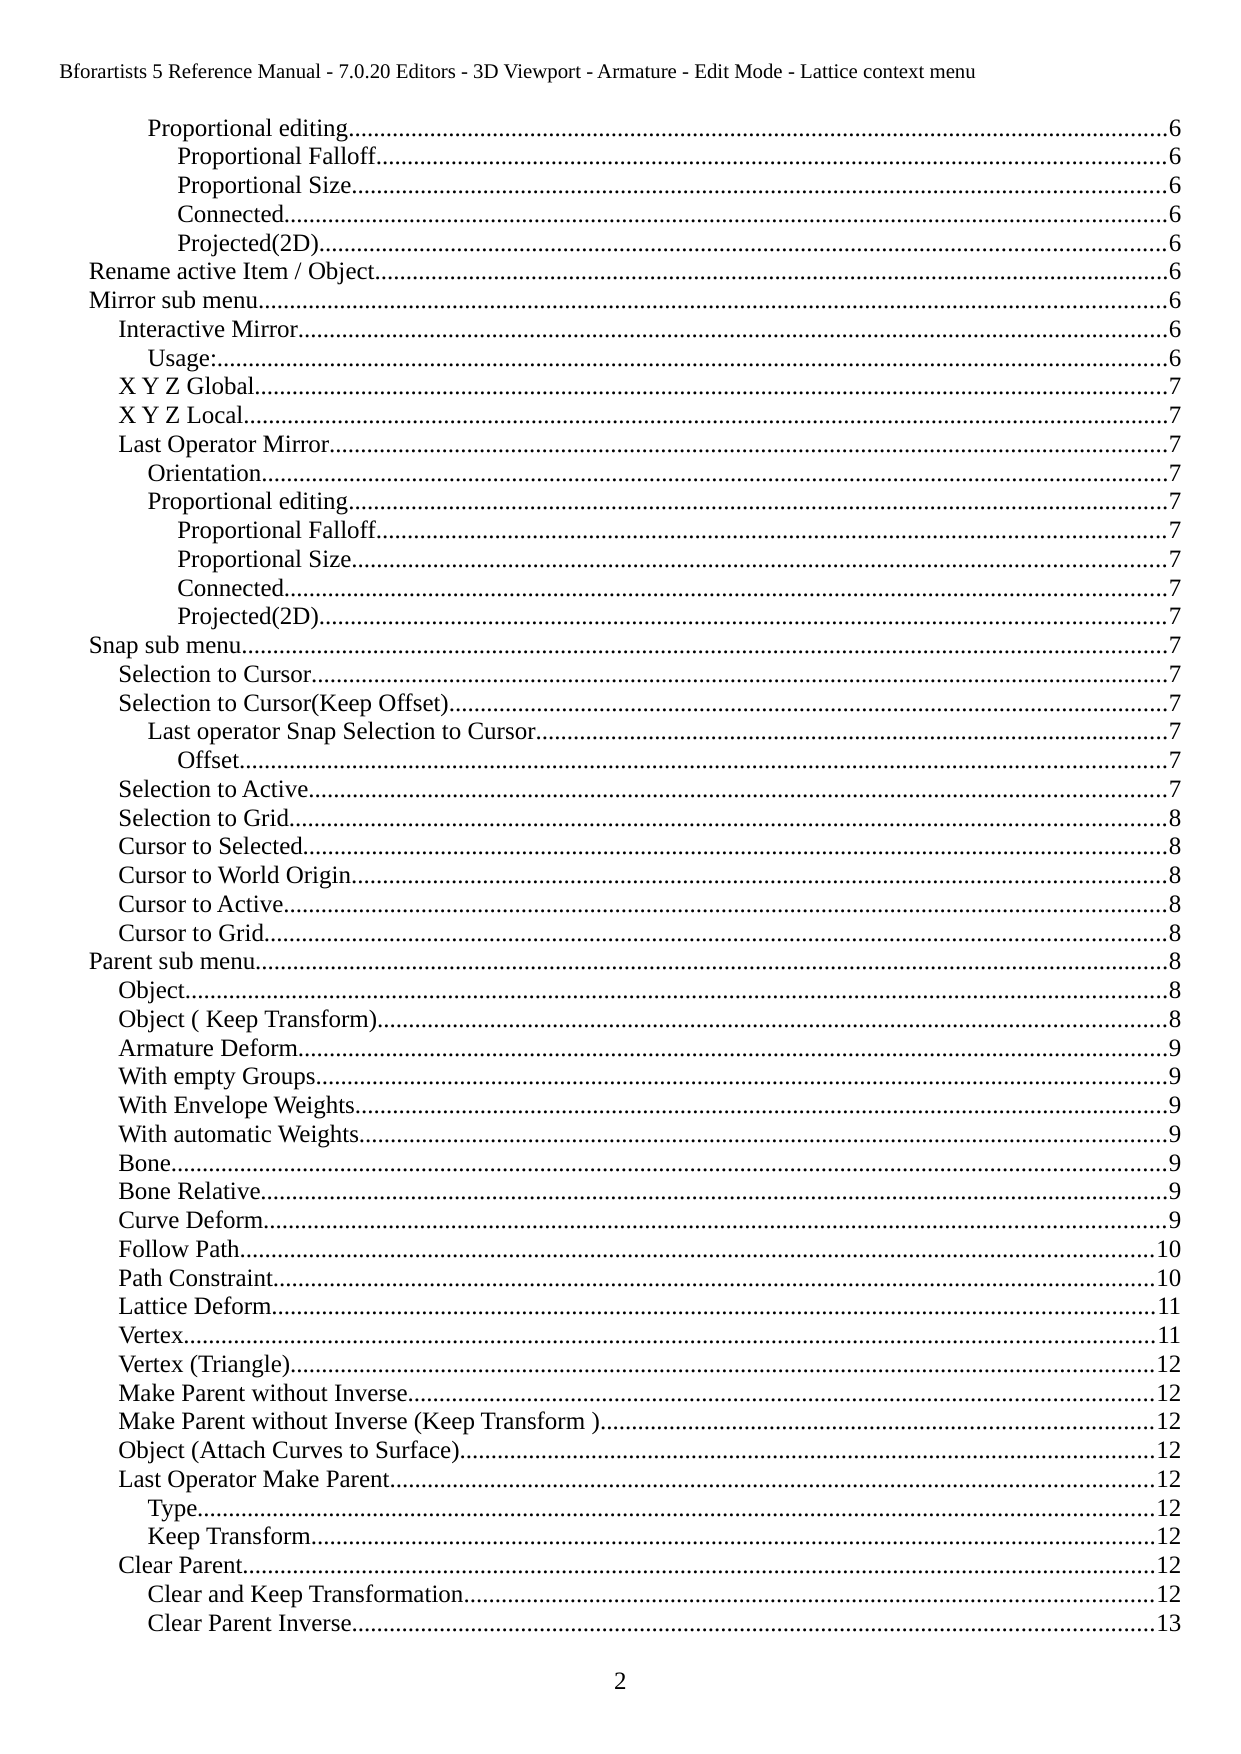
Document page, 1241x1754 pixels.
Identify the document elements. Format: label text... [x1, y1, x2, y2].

text Selection to Cursor 7 [118, 659, 1181, 688]
text Keep Transform 12 [147, 1521, 1181, 1550]
text Armature Deform 9 [118, 1033, 1181, 1061]
text Object ( Keep Transform) 8 [118, 1004, 1181, 1033]
text Path Constraint 10 [118, 1263, 1181, 1291]
text Interactive Mirror 6 [118, 314, 1181, 343]
text X Y Z Global 7 [118, 371, 1181, 400]
text Last operator Snap Selection to Cursor 7 [147, 716, 1181, 745]
text Vertex (Triangle) 12 [118, 1349, 1181, 1378]
text Follow Path 10 [118, 1234, 1181, 1263]
text Proportional Size 6 [177, 170, 1181, 199]
text X Y Z Local 7 [118, 400, 1181, 429]
text Type 12 [147, 1493, 1181, 1521]
text Vertex 11 [118, 1320, 1181, 1349]
text Proportional editing 6 [147, 113, 1181, 141]
text Cursor to World Origin 8 [118, 860, 1181, 889]
text Proportional Falloff 6 [177, 141, 1181, 170]
text Clear and Keep Transformation 12 [147, 1579, 1181, 1608]
text Rename active Item / Object 6 [88, 256, 1181, 285]
text Snap sub menu 7 [88, 630, 1181, 659]
text With empty Groups 9 [118, 1061, 1181, 1090]
text Projected(2D) 6 [177, 228, 1181, 256]
text Projected(2D) 7 [177, 601, 1181, 630]
text Cursor to Selected 8 [118, 831, 1181, 860]
text Usage: 6 [147, 343, 1181, 371]
text Cursor to Grid 8 [118, 918, 1181, 946]
text Object (Attach Curves to Surface) 12 [118, 1435, 1181, 1464]
text Offset 7 [177, 745, 1181, 774]
text Proportional Size 7 [177, 544, 1181, 573]
text Curve Deform 9 [118, 1205, 1181, 1234]
text Orientation 7 [147, 458, 1181, 486]
text With automatic Weights 9 [118, 1119, 1181, 1148]
text Mirror sub menu 6 [88, 285, 1181, 314]
text Proportional Falloff 7 [177, 515, 1181, 544]
text With Envelope Weights 9 [118, 1090, 1181, 1119]
text Bone 9 [118, 1148, 1181, 1176]
text Connected 7 [177, 573, 1181, 601]
text Make Parent without Inverse 12 [118, 1378, 1181, 1406]
text Object 8 [118, 975, 1181, 1004]
text Clear Parent 12 [118, 1550, 1181, 1579]
text Proportional editing 7 [147, 486, 1181, 515]
text Selection to Grid 8 [118, 803, 1181, 831]
text Lattice Deform 11 [118, 1291, 1181, 1320]
text Selection to Cursor(Keep Offset) 7 [118, 688, 1181, 716]
text Parent sub menu 8 [88, 946, 1181, 975]
text Selection to Active 7 [118, 774, 1181, 803]
text Last Operator Mirror 7 [118, 429, 1181, 458]
text Bone Relative 9 [118, 1176, 1181, 1205]
text Cursor to Active 8 [118, 889, 1181, 918]
text Connected 6 [177, 199, 1181, 228]
text Make Parent without Inverse (Keep Transform ) 12 [118, 1406, 1181, 1435]
text Last Operator Make Parent 12 [118, 1464, 1181, 1493]
text Clear Parent Inverse 13 [147, 1608, 1181, 1636]
